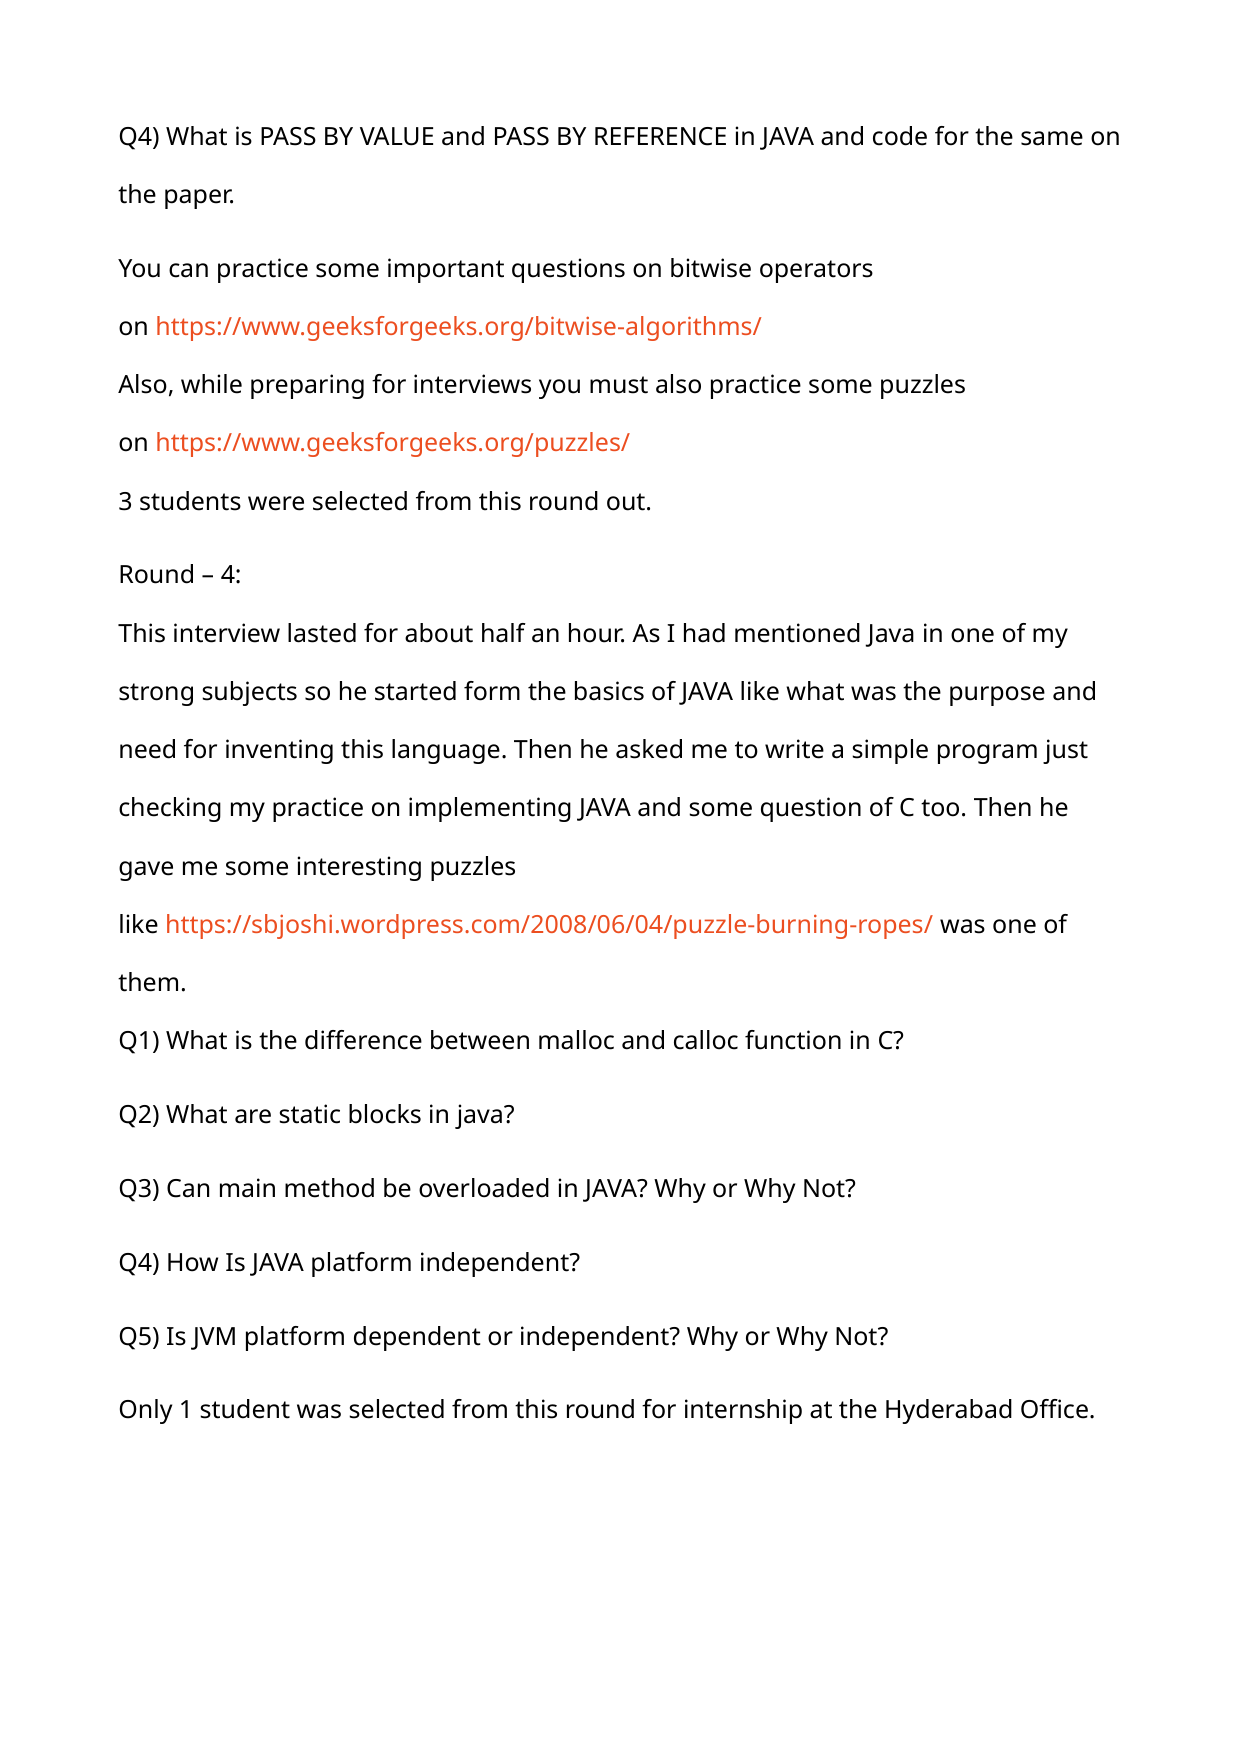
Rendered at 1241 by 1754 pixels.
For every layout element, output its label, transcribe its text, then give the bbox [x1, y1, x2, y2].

text 3 students were selected from this round out. [118, 483, 1122, 517]
text Round – 4: This interview lasted for about half an hour. As I had mentioned Java in one of my strong subjects so he started form the basics of JAVA like what was the purpose and need for inventing this language. Then he asked me to write a simple program just checking my practice on implementing JAVA and some question of C too. Then he gave me some interesting puzzles like https://sbjoshi.wordpress.com/2008/06/04/puzzle-burning-ropes/ was one of them. [118, 557, 1122, 999]
text You can practice some important questions on bitwise operators on https://www.geeksforgeeks.org/bitwise-algorithms/ Also, while preparing for interviews you must also practice some puzzles on https://www.geeksforgeeks.org/puzzles/ [118, 250, 1122, 459]
text Q5) Is JVM platform dependent or independent? Why or Why Not? [118, 1318, 1122, 1352]
text Q3) Can main method be overloaded in JAVA? Why or Why Not? [118, 1171, 1122, 1204]
text Only 1 student was selected from this round for internship at the Hyderabad Office. [118, 1392, 1122, 1426]
text Q4) What is PASS BY VALUE and PASS BY REFERENCE in JAVA and code for the same on the paper. [118, 118, 1122, 210]
text Q2) What are static blocks in java? [118, 1097, 1122, 1131]
text Q1) What is the difference between malloc and calloc function in C? [118, 1023, 1122, 1057]
text Q4) How Is JAVA platform independent? [118, 1244, 1122, 1278]
